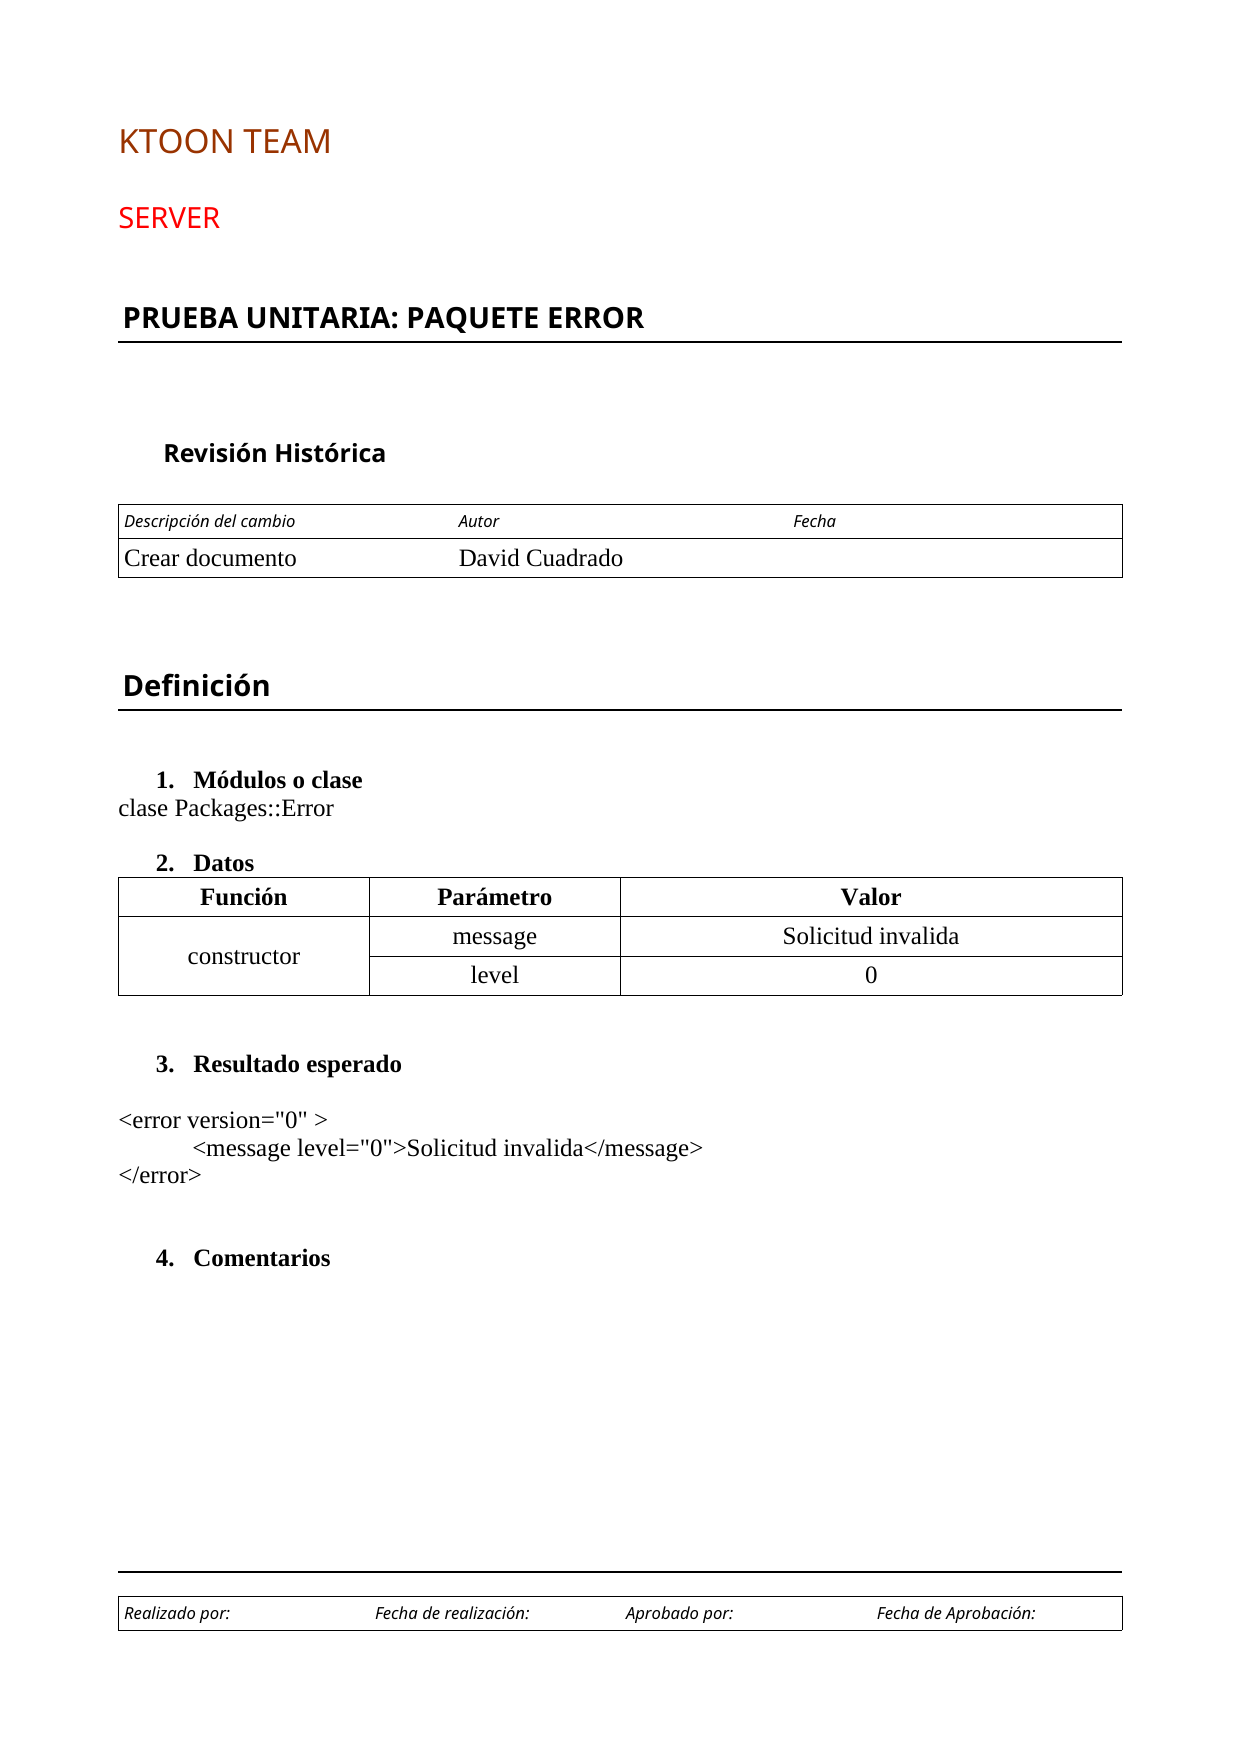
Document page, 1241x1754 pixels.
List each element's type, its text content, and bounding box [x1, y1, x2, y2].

table_cell 0 [621, 957, 1122, 995]
list Resultado esperado [156, 1051, 1122, 1078]
table_cell level [370, 957, 620, 995]
table_header Solicitud invalida [621, 917, 1122, 956]
list Datos [156, 849, 1122, 877]
table_header Función [119, 878, 369, 916]
table_header Autor [453, 505, 787, 538]
list Módulos o clase [156, 766, 1122, 794]
text PRUEBA UNITARIA: PAQUETE ERROR [118, 293, 1122, 341]
text </error> [118, 1161, 1122, 1189]
table_header message [370, 917, 620, 956]
table_header Fecha de realización: [369, 1597, 620, 1630]
table_header Parámetro [370, 878, 620, 916]
table_cell [787, 539, 1122, 577]
subtitle Revisión Histórica [118, 436, 1122, 470]
table_header Realizado por: [119, 1597, 369, 1630]
table_header Descripción del cambio [119, 505, 453, 538]
table_header Fecha de Aprobación: [871, 1597, 1122, 1630]
table_cell David Cuadrado [453, 539, 787, 577]
text clase Packages::Error [118, 794, 1122, 822]
list Comentarios [156, 1244, 1122, 1272]
text <message level="0">Solicitud invalida</message> [118, 1134, 1122, 1161]
table_header Fecha [787, 505, 1122, 538]
text SERVER [118, 198, 1122, 237]
table_cell constructor [119, 917, 369, 995]
table_cell Crear documento [119, 539, 453, 577]
table_header Valor [621, 878, 1122, 916]
table_header Aprobado por: [620, 1597, 871, 1630]
text KTOON TEAM [118, 118, 1122, 163]
text <error version="0" > [118, 1106, 1122, 1134]
text Definición [118, 660, 1122, 709]
